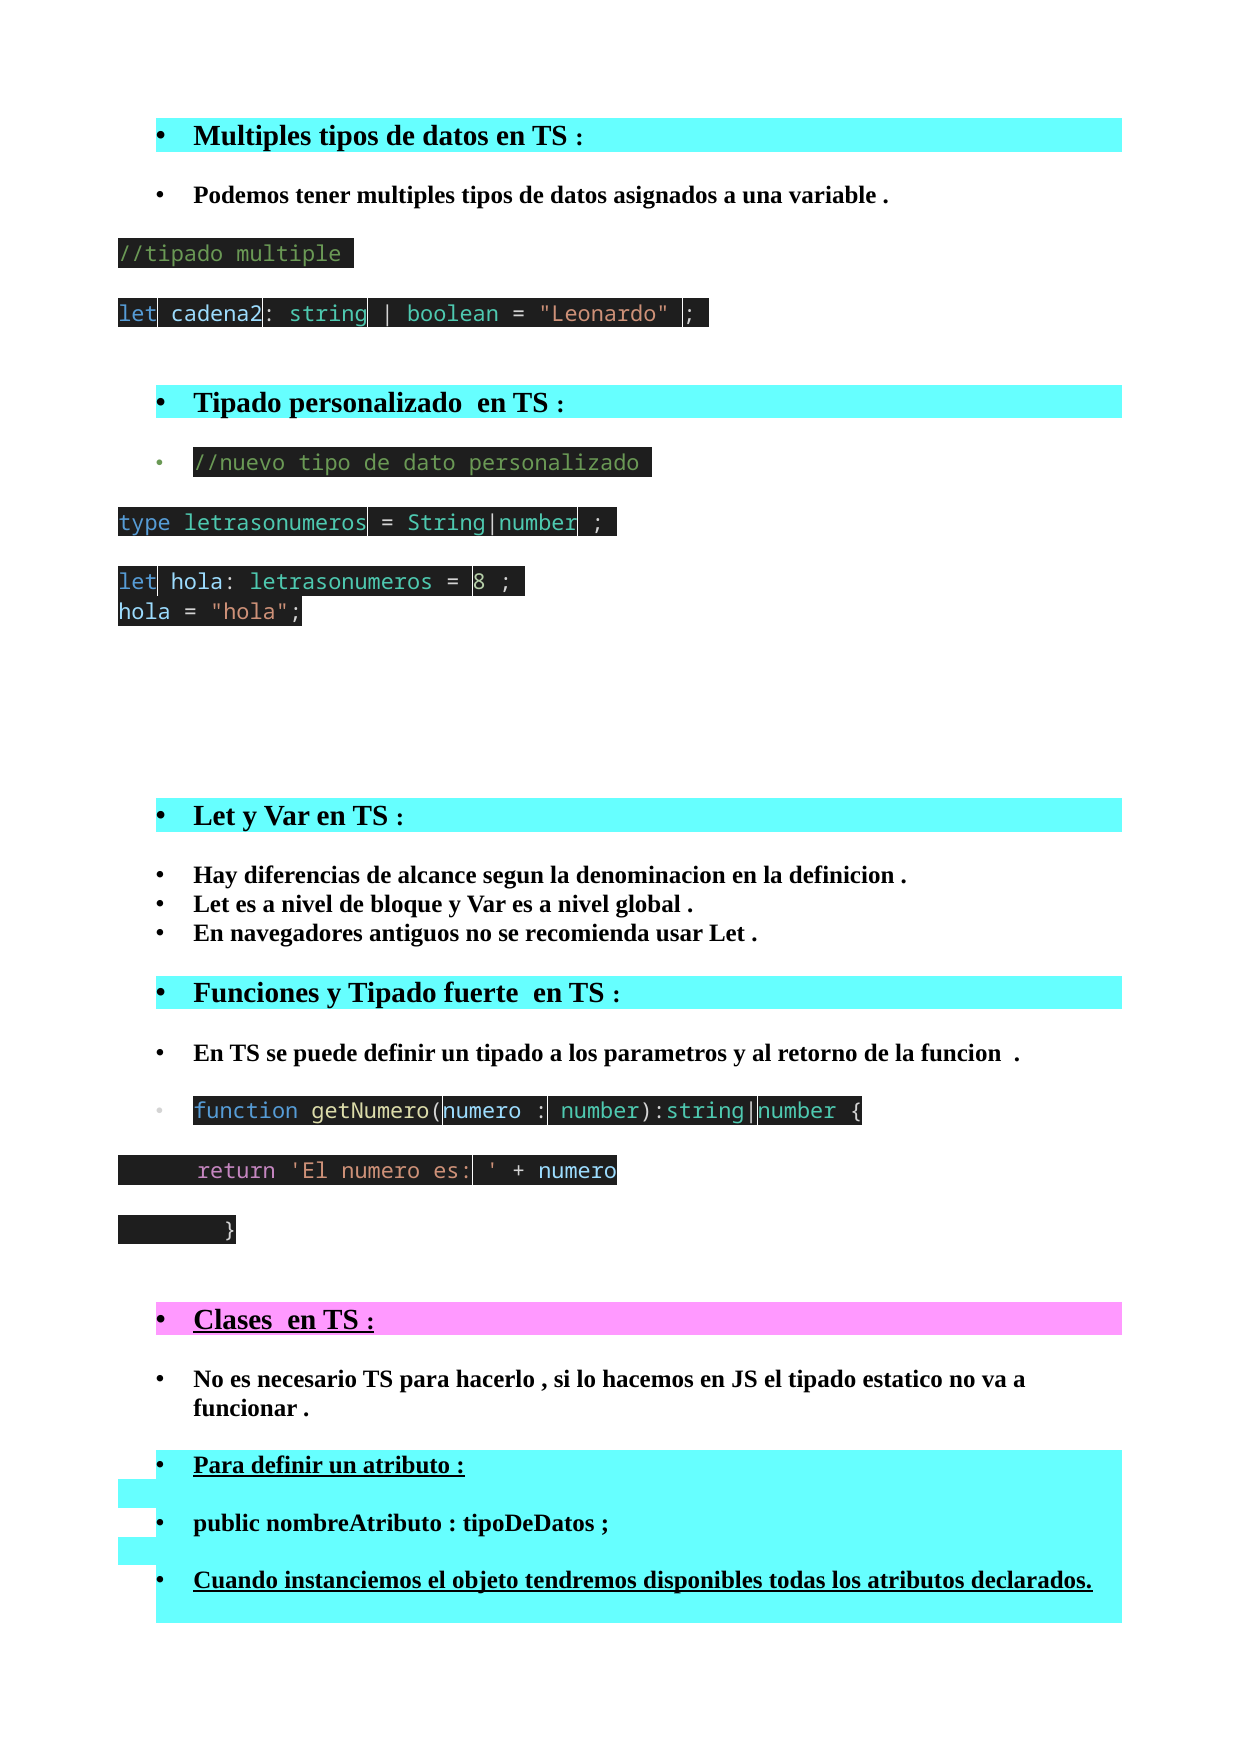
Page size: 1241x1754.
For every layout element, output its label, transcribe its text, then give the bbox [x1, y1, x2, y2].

text hola = "hola"; [118, 596, 1122, 626]
text return 'El numero es: ' + numero [118, 1155, 1122, 1185]
text let cadena2: string | boolean = "Leonardo" ; [118, 297, 1122, 327]
list public nombreAtributo : tipoDeDatos ; [156, 1508, 1122, 1537]
list Multiples tipos de datos en TS : [156, 118, 1122, 152]
list function getNumero(numero : number):string|number { [156, 1096, 1122, 1125]
list En TS se puede definir un tipado a los parametros y al retorno de la funcion . [156, 1038, 1122, 1067]
list Para definir un atributo : [156, 1450, 1122, 1479]
list Podemos tener multiples tipos de datos asignados a una variable . [156, 181, 1122, 209]
list No es necesario TS para hacerlo , si lo hacemos en JS el tipado estatico no va a funcionar . [156, 1364, 1122, 1422]
list Cuando instanciemos el objeto tendremos disponibles todas los atributos declarados. [156, 1565, 1122, 1594]
list Tipado personalizado en TS : [156, 385, 1122, 418]
list Hay diferencias de alcance segun la denominacion en la definicion . [156, 861, 1122, 889]
text type letrasonumeros = String|number ; [118, 507, 1122, 536]
list //nuevo tipo de dato personalizado [156, 447, 1122, 477]
text //tipado multiple [118, 238, 1122, 268]
list Funciones y Tipado fuerte en TS : [156, 976, 1122, 1009]
text let hola: letrasonumeros = 8 ; [118, 566, 1122, 596]
list Clases en TS : [156, 1302, 1122, 1335]
list Let y Var en TS : [156, 798, 1122, 832]
list Let es a nivel de bloque y Var es a nivel global . [156, 889, 1122, 918]
text } [118, 1214, 1122, 1244]
list En navegadores antiguos no se recomienda usar Let . [156, 918, 1122, 947]
